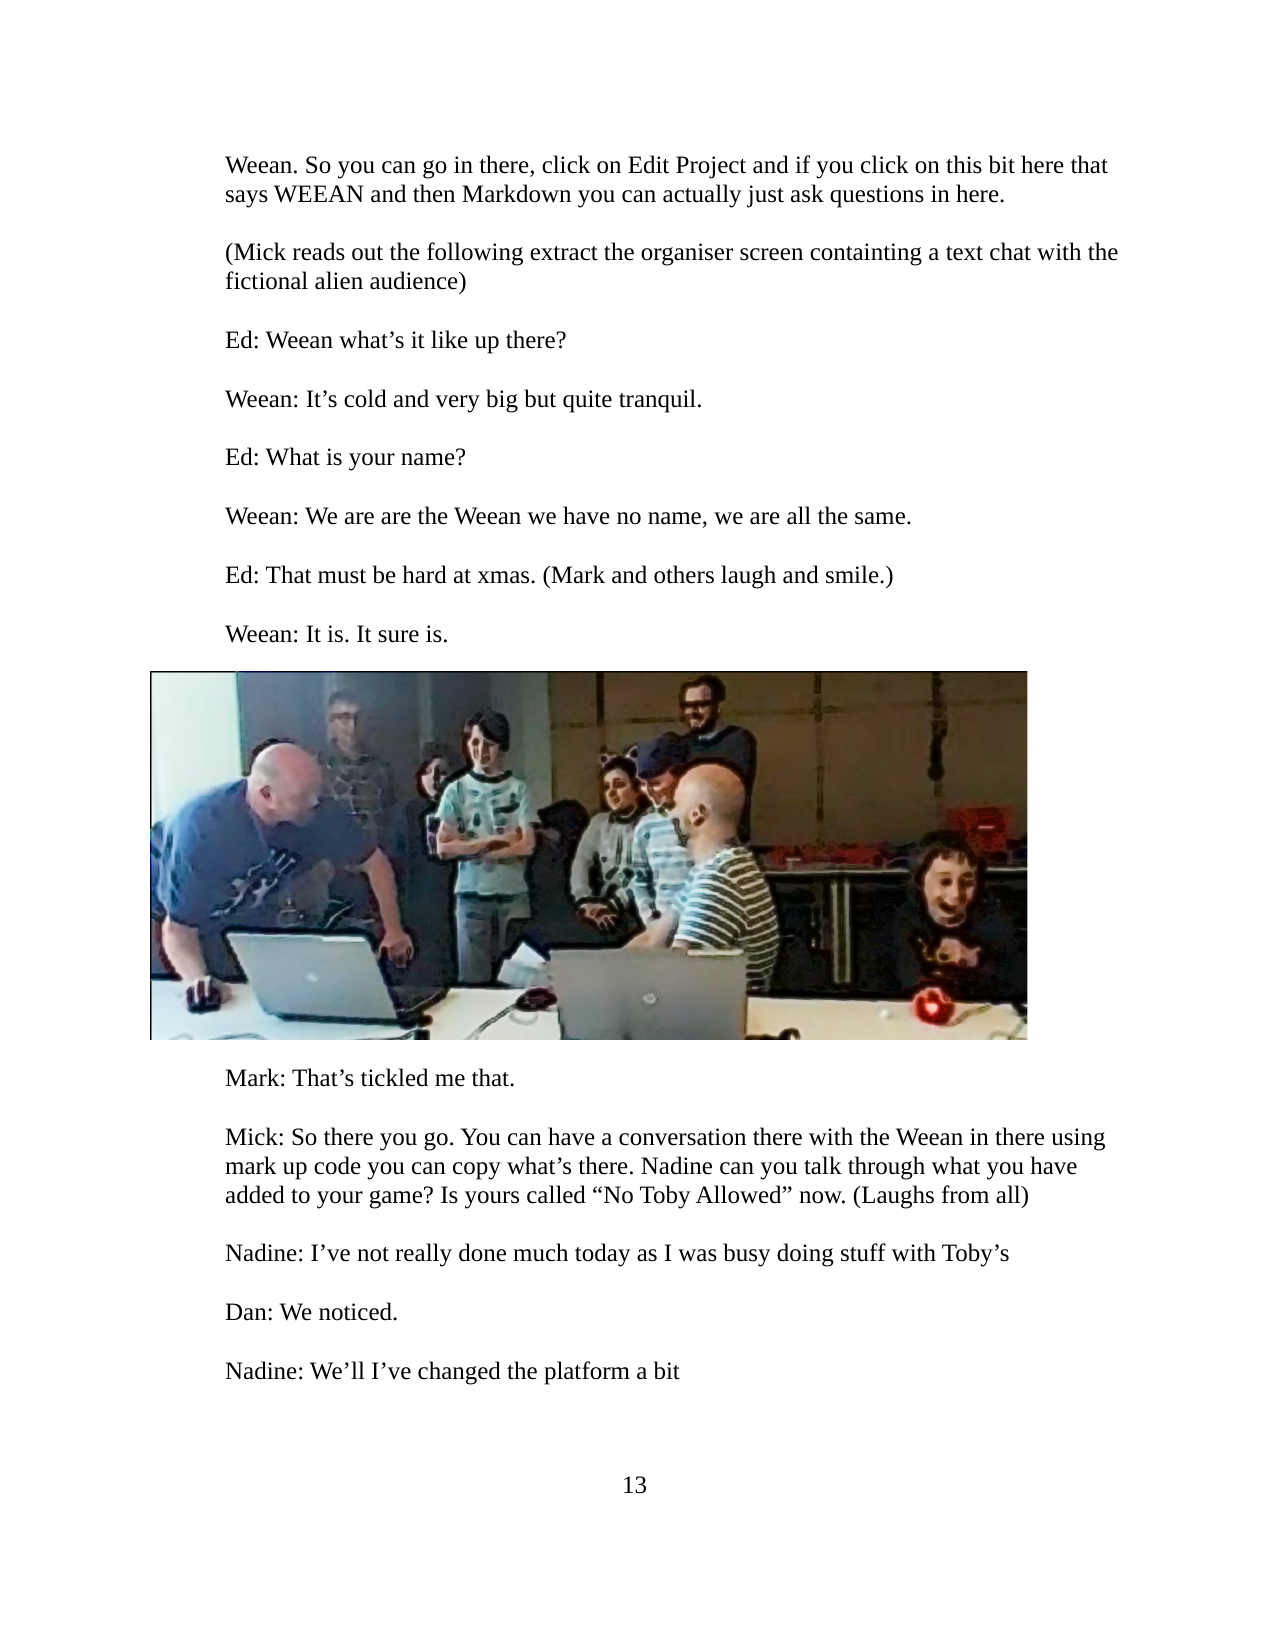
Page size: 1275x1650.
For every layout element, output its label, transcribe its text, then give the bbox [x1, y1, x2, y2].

picture [150, 671, 1028, 1040]
text Dan: We noticed. [225, 1297, 1125, 1326]
text Weean: We are are the Weean we have no name, we are all the same. [225, 501, 1125, 530]
text Ed: What is your name? [225, 442, 1125, 471]
text Weean. So you can go in there, click on Edit Project and if you click on this bit here that says WEEAN and then Markdown you can actually just ask questions in here. [225, 150, 1125, 207]
text Nadine: We’ll I’ve changed the platform a bit [225, 1356, 1125, 1385]
text Mark: That’s tickled me that. [225, 1063, 1125, 1092]
text Ed: That must be hard at xmas. (Mark and others laugh and smile.) [225, 560, 1125, 589]
text Nadine: I’ve not really done much today as I was busy doing stuff with Toby’s [225, 1238, 1125, 1267]
text Ed: Weean what’s it like up there? [225, 325, 1125, 354]
text Weean: It’s cold and very big but quite tranquil. [225, 384, 1125, 412]
text (Mick reads out the following extract the organiser screen containting a text chat with the fictional alien audience) [225, 237, 1125, 295]
text Weean: It is. It sure is. [225, 619, 1125, 647]
text Mick: So there you go. You can have a conversation there with the Weean in there using mark up code you can copy what’s there. Nadine can you talk through what you have added to your game? Is yours called “No Toby Allowed” now. (Laughs from all) [225, 1122, 1125, 1208]
